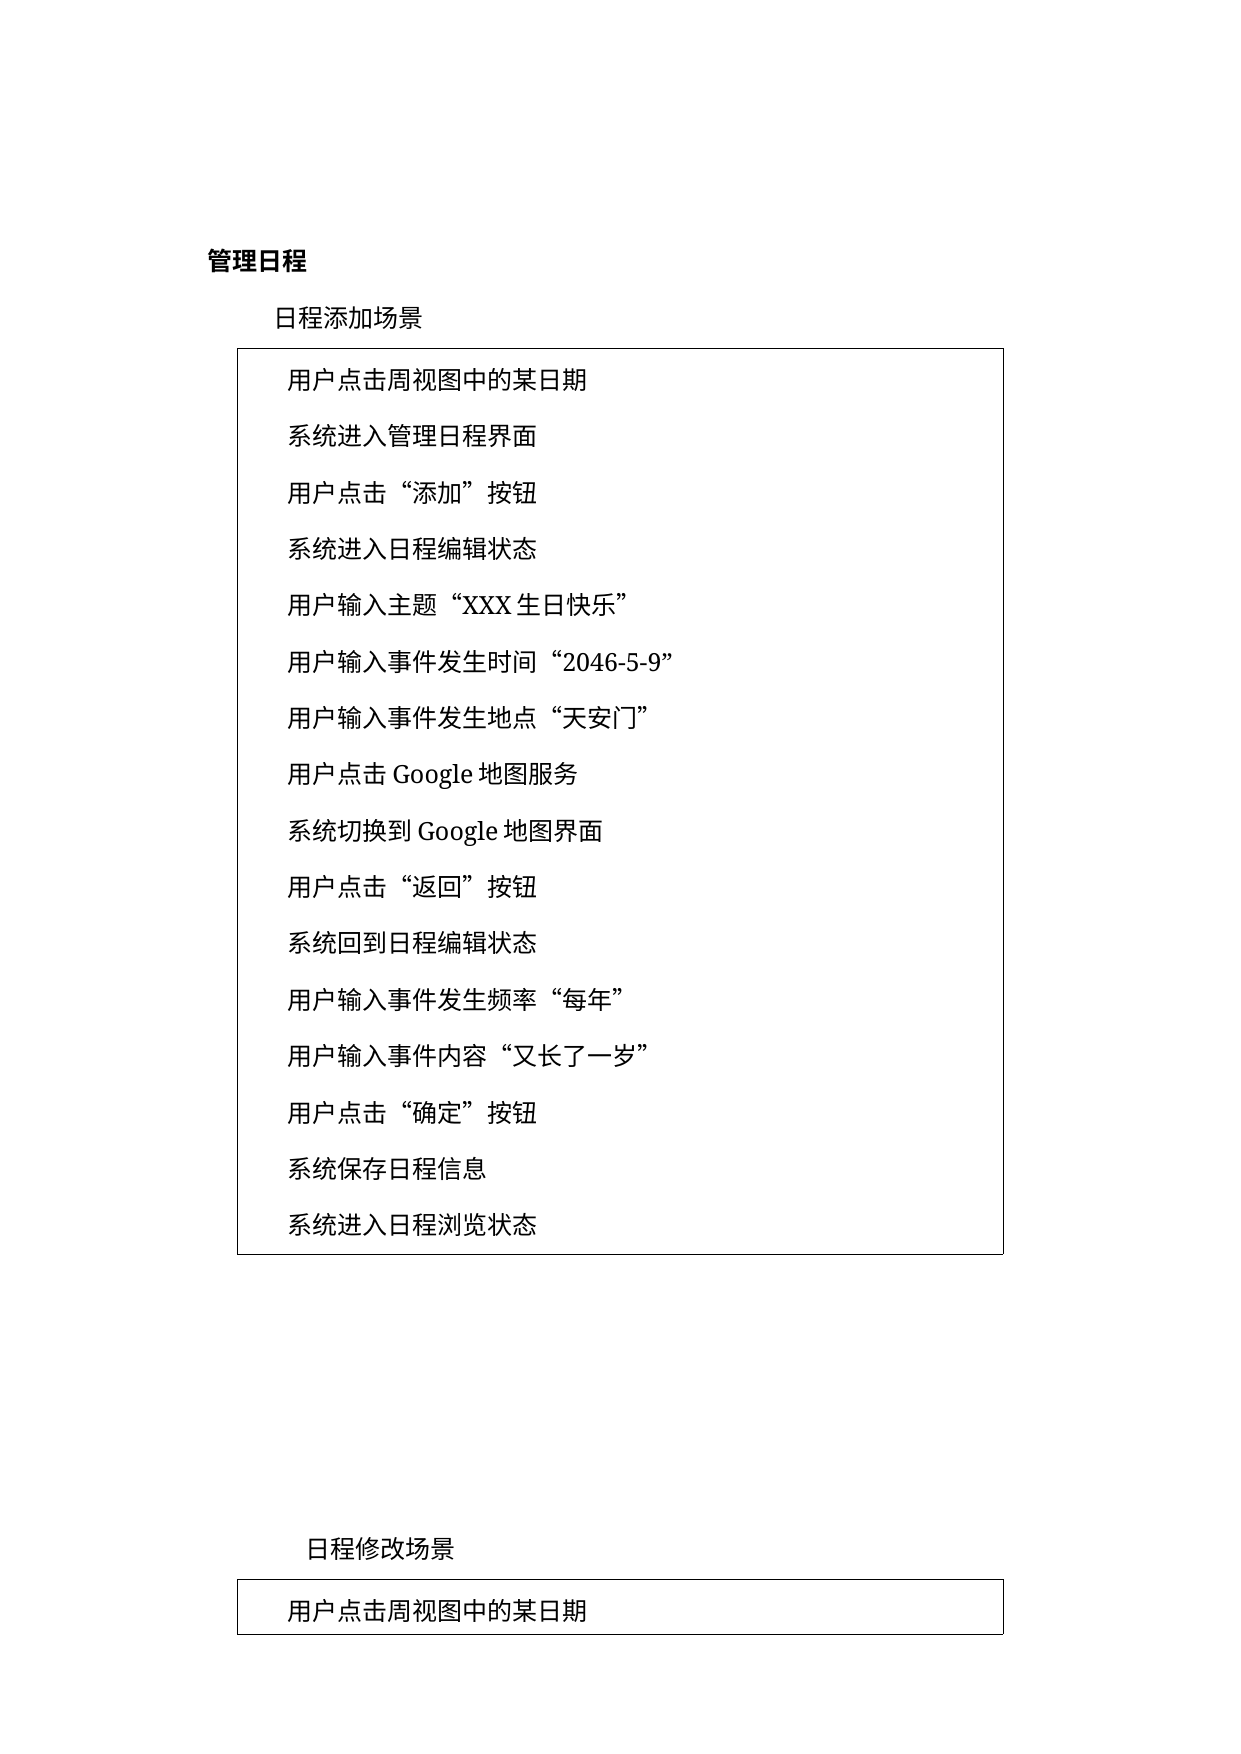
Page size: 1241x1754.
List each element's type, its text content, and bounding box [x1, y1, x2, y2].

text 日程修改场景 [118, 1529, 1122, 1566]
table_header 用户点击周视图中的某日期 [238, 1580, 1003, 1634]
list 管理日程 [170, 242, 1122, 278]
table_header 用户点击周视图中的某日期 系统进入管理日程界面 用户点击“添加”按钮 系统进入日程编辑状态 用户输入主题“XXX生日快乐” 用户输入事件发生时间“2046-5-9” 用户输入事件发生地点“天安门” 用户点击Google地图服务 系统切换到Google地图界面 用户点击“返回”按钮 系统回到日程编辑状态 用户输入事件发生频率“每年” 用户输入事件内容“又长了一岁” 用户点击“确定”按钮 系统保存日程信息 系统进入日程浏览状态 [238, 349, 1003, 1254]
text 日程添加场景 [118, 298, 1122, 334]
